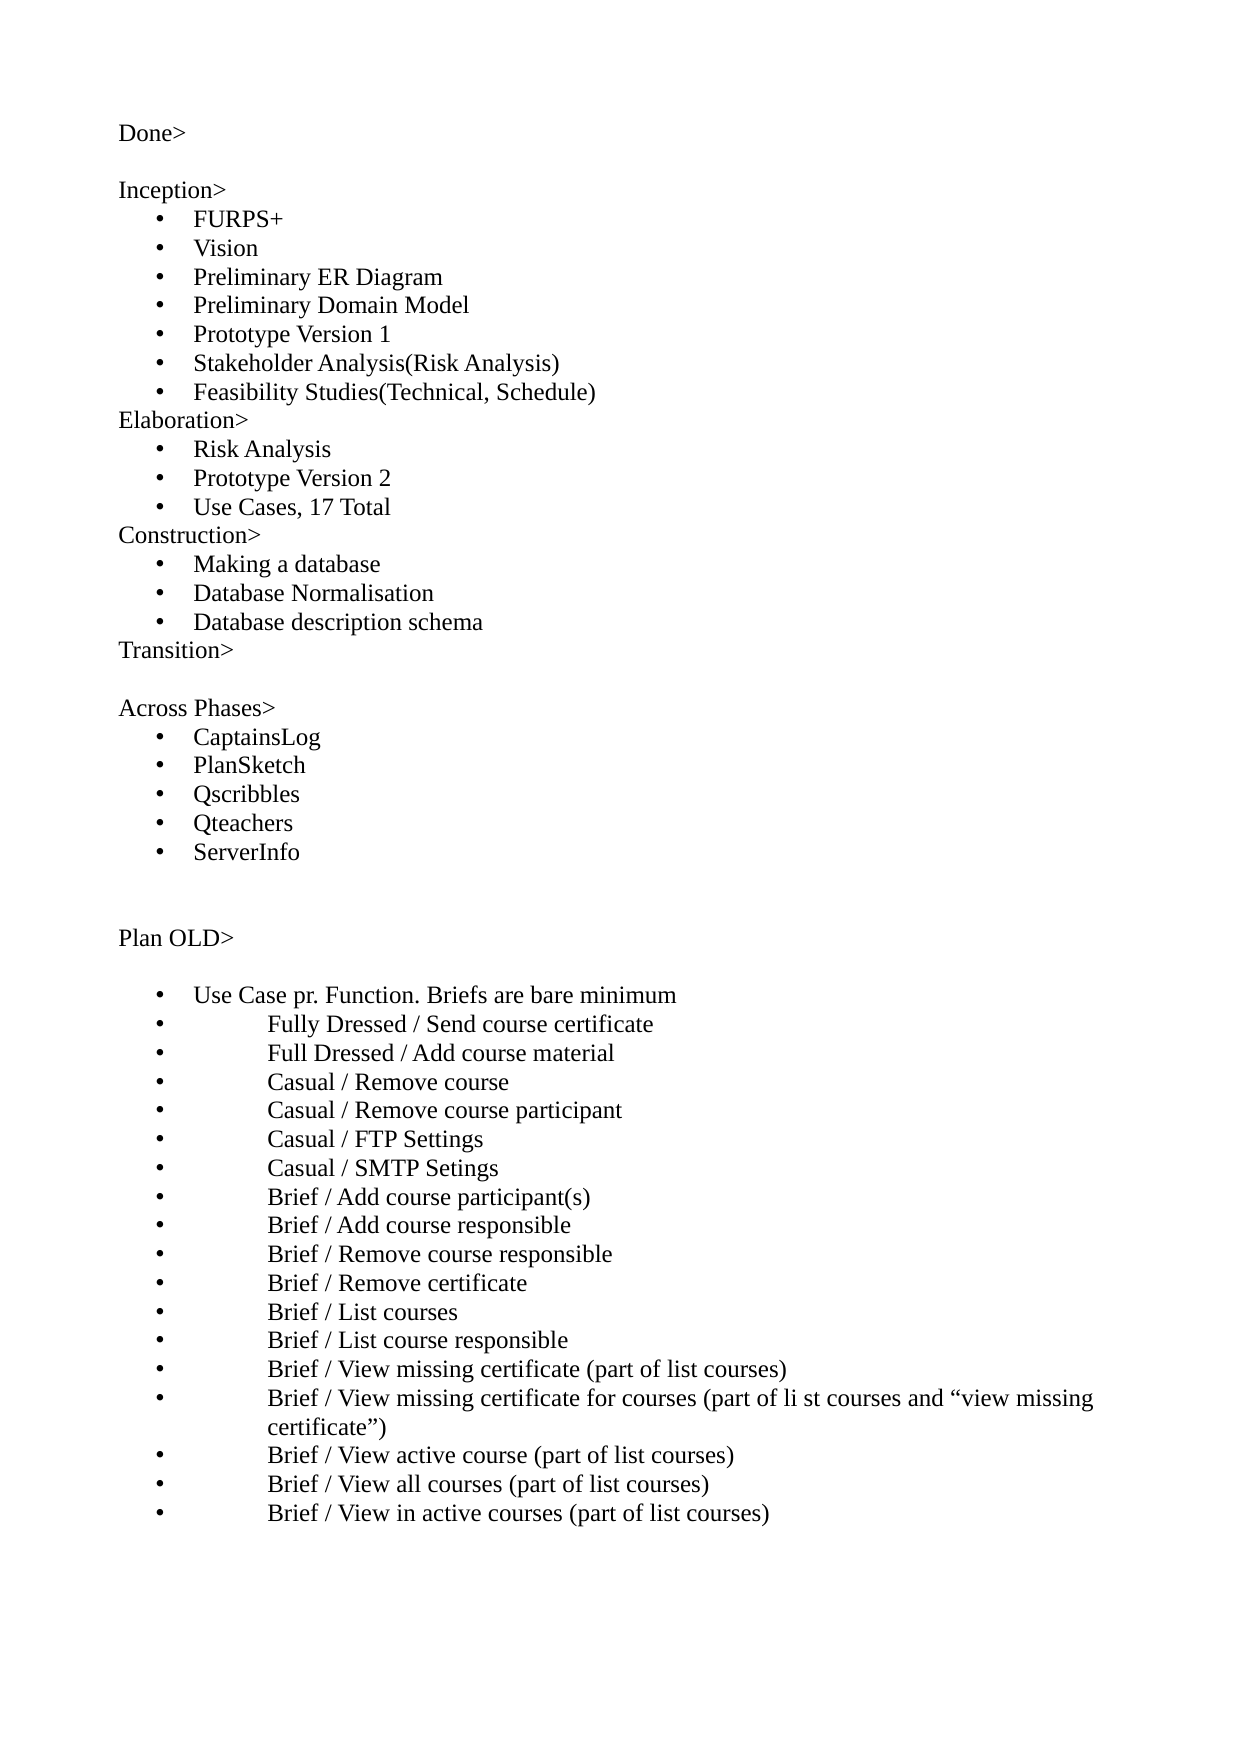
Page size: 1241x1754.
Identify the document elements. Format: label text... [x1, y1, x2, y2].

list CaptainsLog [156, 722, 1122, 751]
list Brief / View missing certificate for courses (part of li st courses and “view missing certificate”) [156, 1383, 1122, 1441]
list Risk Analysis [156, 434, 1122, 463]
list Database Normalisation [156, 578, 1122, 607]
list ServerInfo [156, 837, 1122, 866]
text Done> [118, 118, 1122, 147]
list PlanSketch [156, 751, 1122, 779]
text Plan OLD> [118, 923, 1122, 952]
list Full Dressed / Add course material [156, 1038, 1122, 1067]
list Feasibility Studies(Technical, Schedule) [156, 377, 1122, 406]
text Construction> [118, 521, 1122, 549]
list Brief / Add course responsible [156, 1211, 1122, 1239]
list Brief / Add course participant(s) [156, 1182, 1122, 1211]
text Inception> [118, 176, 1122, 204]
list Brief / List courses [156, 1297, 1122, 1326]
list Database description schema [156, 607, 1122, 636]
list Qteachers [156, 808, 1122, 837]
text Elaboration> [118, 406, 1122, 434]
list Casual / Remove course [156, 1067, 1122, 1096]
text Transition> [118, 636, 1122, 664]
list Fully Dressed / Send course certificate [156, 1009, 1122, 1038]
list Casual / SMTP Setings [156, 1153, 1122, 1182]
list Casual / Remove course participant [156, 1096, 1122, 1124]
list Stakeholder Analysis(Risk Analysis) [156, 348, 1122, 377]
list Casual / FTP Settings [156, 1124, 1122, 1153]
list Brief / View active course (part of list courses) [156, 1441, 1122, 1469]
list Making a database [156, 549, 1122, 578]
text Across Phases> [118, 693, 1122, 722]
list Use Case pr. Function. Briefs are bare minimum [156, 981, 1122, 1009]
list Brief / List course responsible [156, 1326, 1122, 1354]
list Prototype Version 2 [156, 463, 1122, 492]
list Brief / View in active courses (part of list courses) [156, 1498, 1122, 1527]
list Prototype Version 1 [156, 319, 1122, 348]
list Brief / Remove certificate [156, 1268, 1122, 1297]
list Brief / View missing certificate (part of list courses) [156, 1354, 1122, 1383]
list Brief / View all courses (part of list courses) [156, 1469, 1122, 1498]
list Qscribbles [156, 779, 1122, 808]
list Preliminary ER Diagram [156, 262, 1122, 291]
list Preliminary Domain Model [156, 291, 1122, 319]
list Use Cases, 17 Total [156, 492, 1122, 521]
list Brief / Remove course responsible [156, 1239, 1122, 1268]
list FURPS+ [156, 204, 1122, 233]
list Vision [156, 233, 1122, 262]
